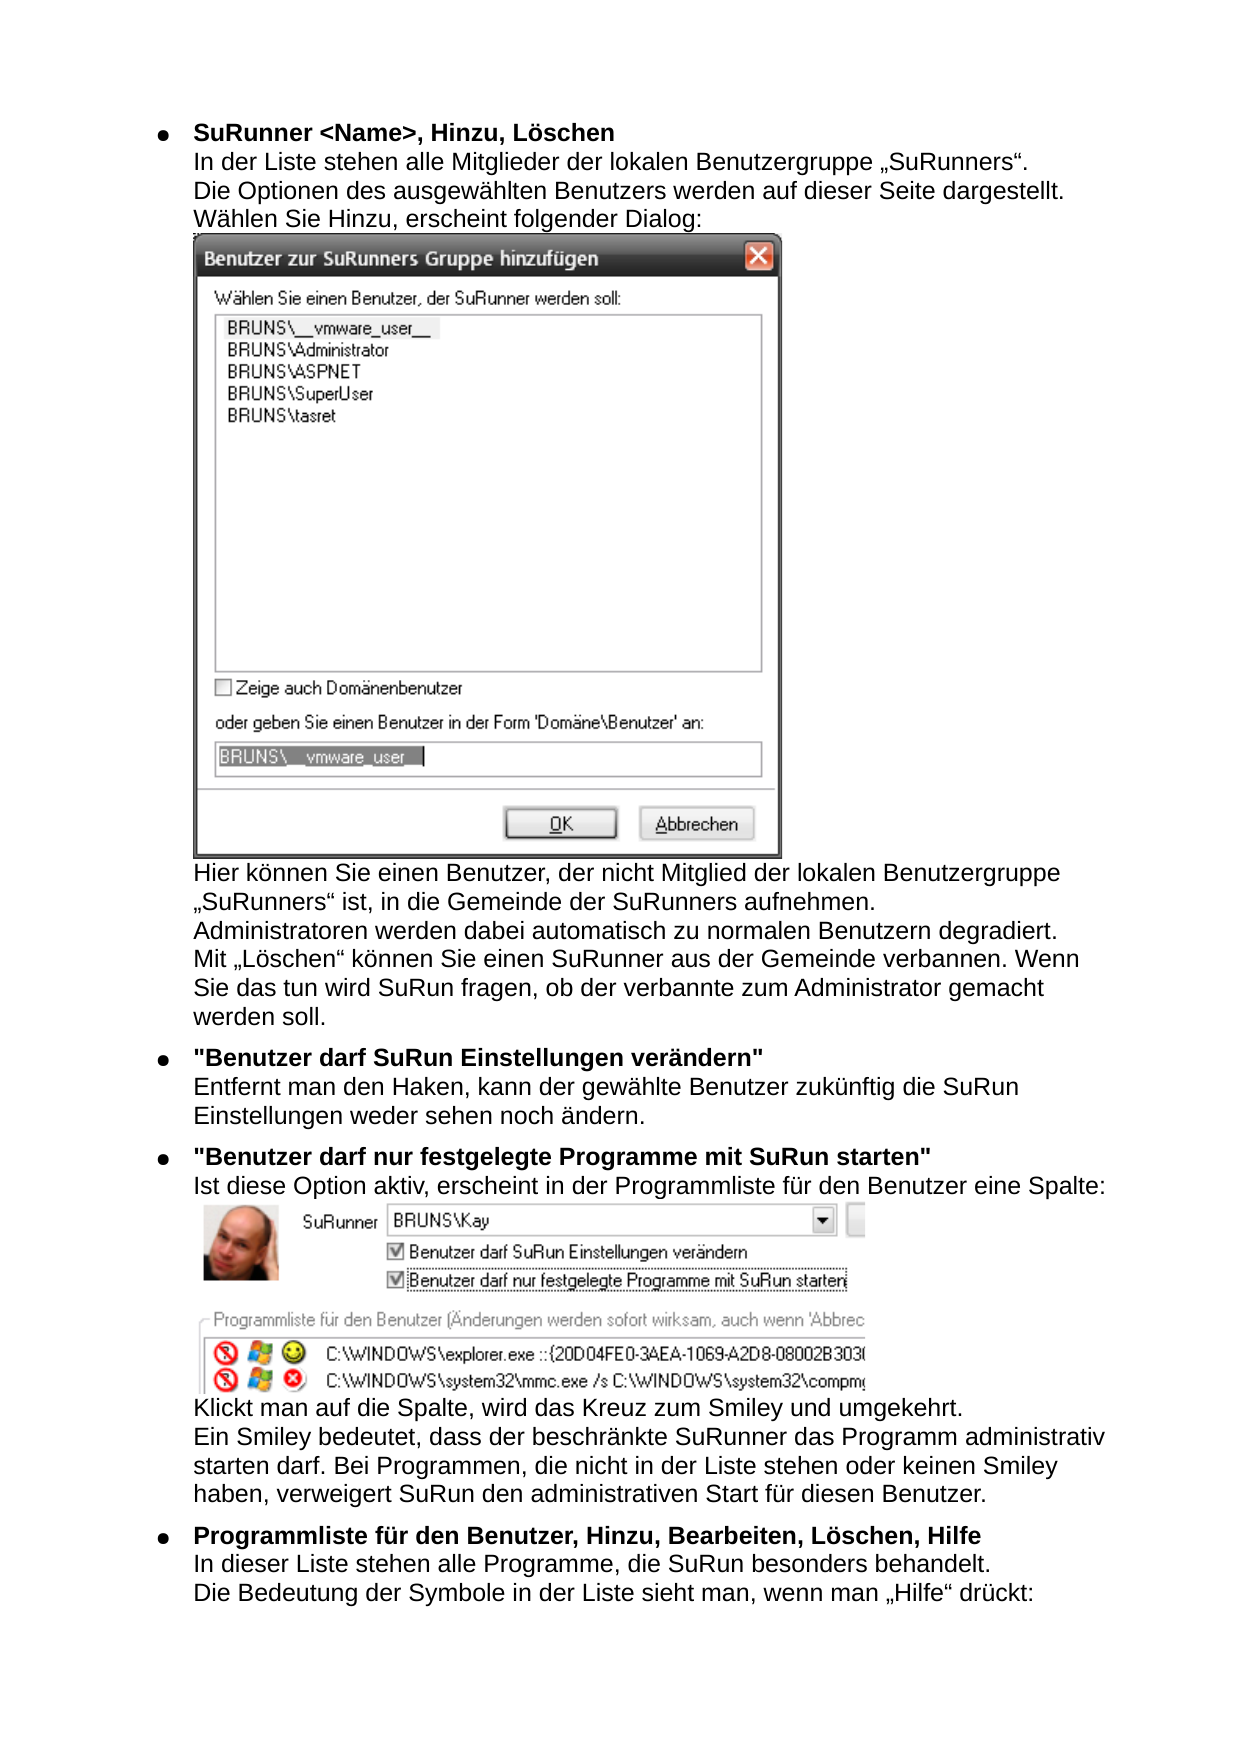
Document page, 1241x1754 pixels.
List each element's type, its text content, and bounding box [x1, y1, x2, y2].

picture [193, 1199, 865, 1394]
list SuRunner <Name>, Hinzu, Löschen In der Liste stehen alle Mitglieder der lokalen Benutzergruppe „SuRunners“. Die Optionen des ausgewählten Benutzers werden auf dieser Seite dargestellt. Wählen Sie Hinzu, erscheint folgender Dialog: Hier können Sie einen Benutzer, der nicht Mitglied der lokalen Benutzergruppe „SuRunners“ ist, in die Gemeinde der SuRunners aufnehmen. Administratoren werden dabei automatisch zu normalen Benutzern degradiert. Mit „Löschen“ können Sie einen SuRunner aus der Gemeinde verbannen. Wenn Sie das tun wird SuRun fragen, ob der verbannte zum Administrator gemacht werden soll. [156, 118, 1122, 1031]
list "Benutzer darf nur festgelegte Programme mit SuRun starten" Ist diese Option aktiv, erscheint in der Programmliste für den Benutzer eine Spalte: Klickt man auf die Spalte, wird das Kreuz zum Smiley und umgekehrt. Ein Smiley bedeutet, dass der beschränkte SuRunner das Programm administrativ starten darf. Bei Programmen, die nicht in der Liste stehen oder keinen Smiley haben, verweigert SuRun den administrativen Start für diesen Benutzer. [156, 1142, 1122, 1508]
list "Benutzer darf SuRun Einstellungen verändern" Entfernt man den Haken, kann der gewählte Benutzer zukünftig die SuRun Einstellungen weder sehen noch ändern. [156, 1043, 1122, 1129]
list Programmliste für den Benutzer, Hinzu, Bearbeiten, Löschen, Hilfe In dieser Liste stehen alle Programme, die SuRun besonders behandelt. Die Bedeutung der Symbole in der Liste sieht man, wenn man „Hilfe“ drückt: [156, 1521, 1122, 1607]
picture [193, 233, 783, 859]
